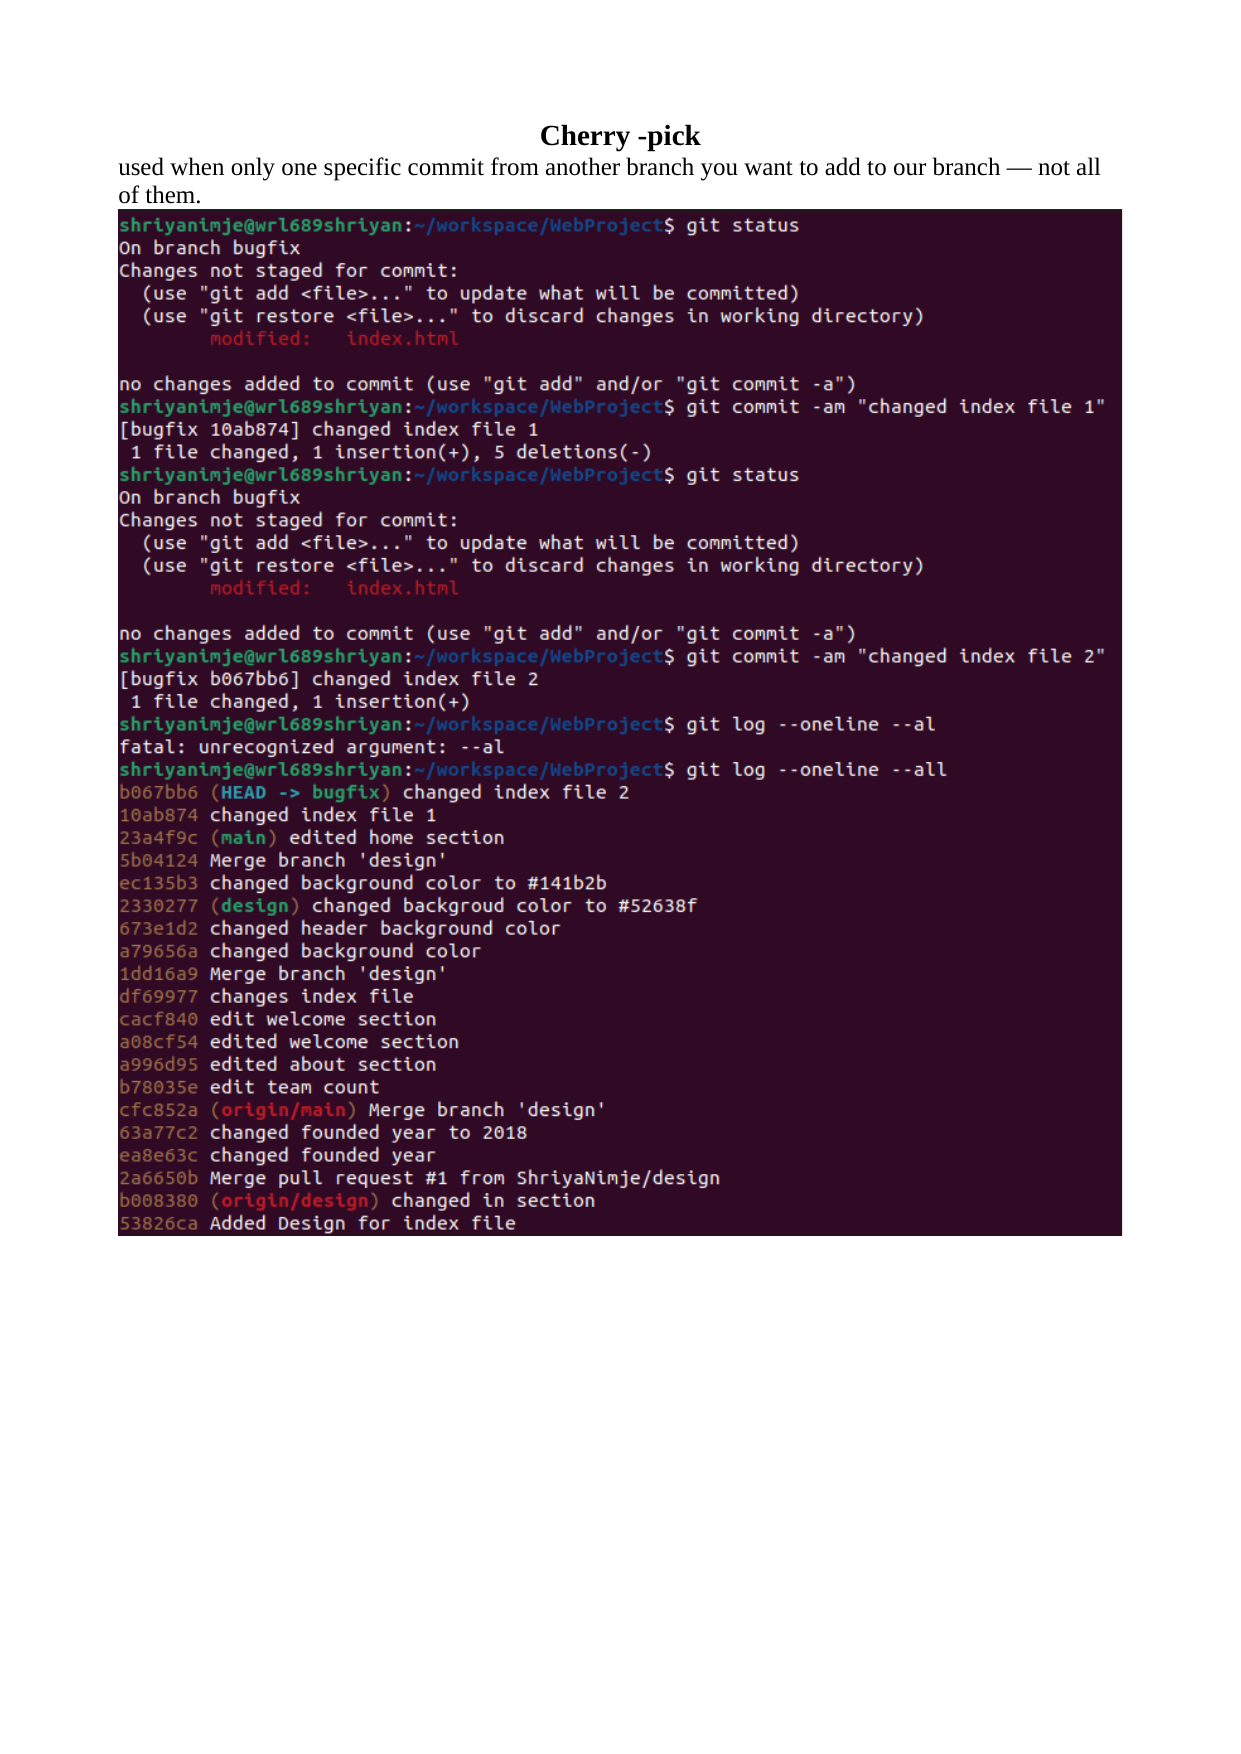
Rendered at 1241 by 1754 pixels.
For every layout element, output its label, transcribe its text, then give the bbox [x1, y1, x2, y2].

text Cherry -pick [118, 118, 1122, 152]
text used when only one specific commit from another branch you want to add to our branch — not all of them. [118, 152, 1122, 209]
picture [118, 209, 1123, 1236]
